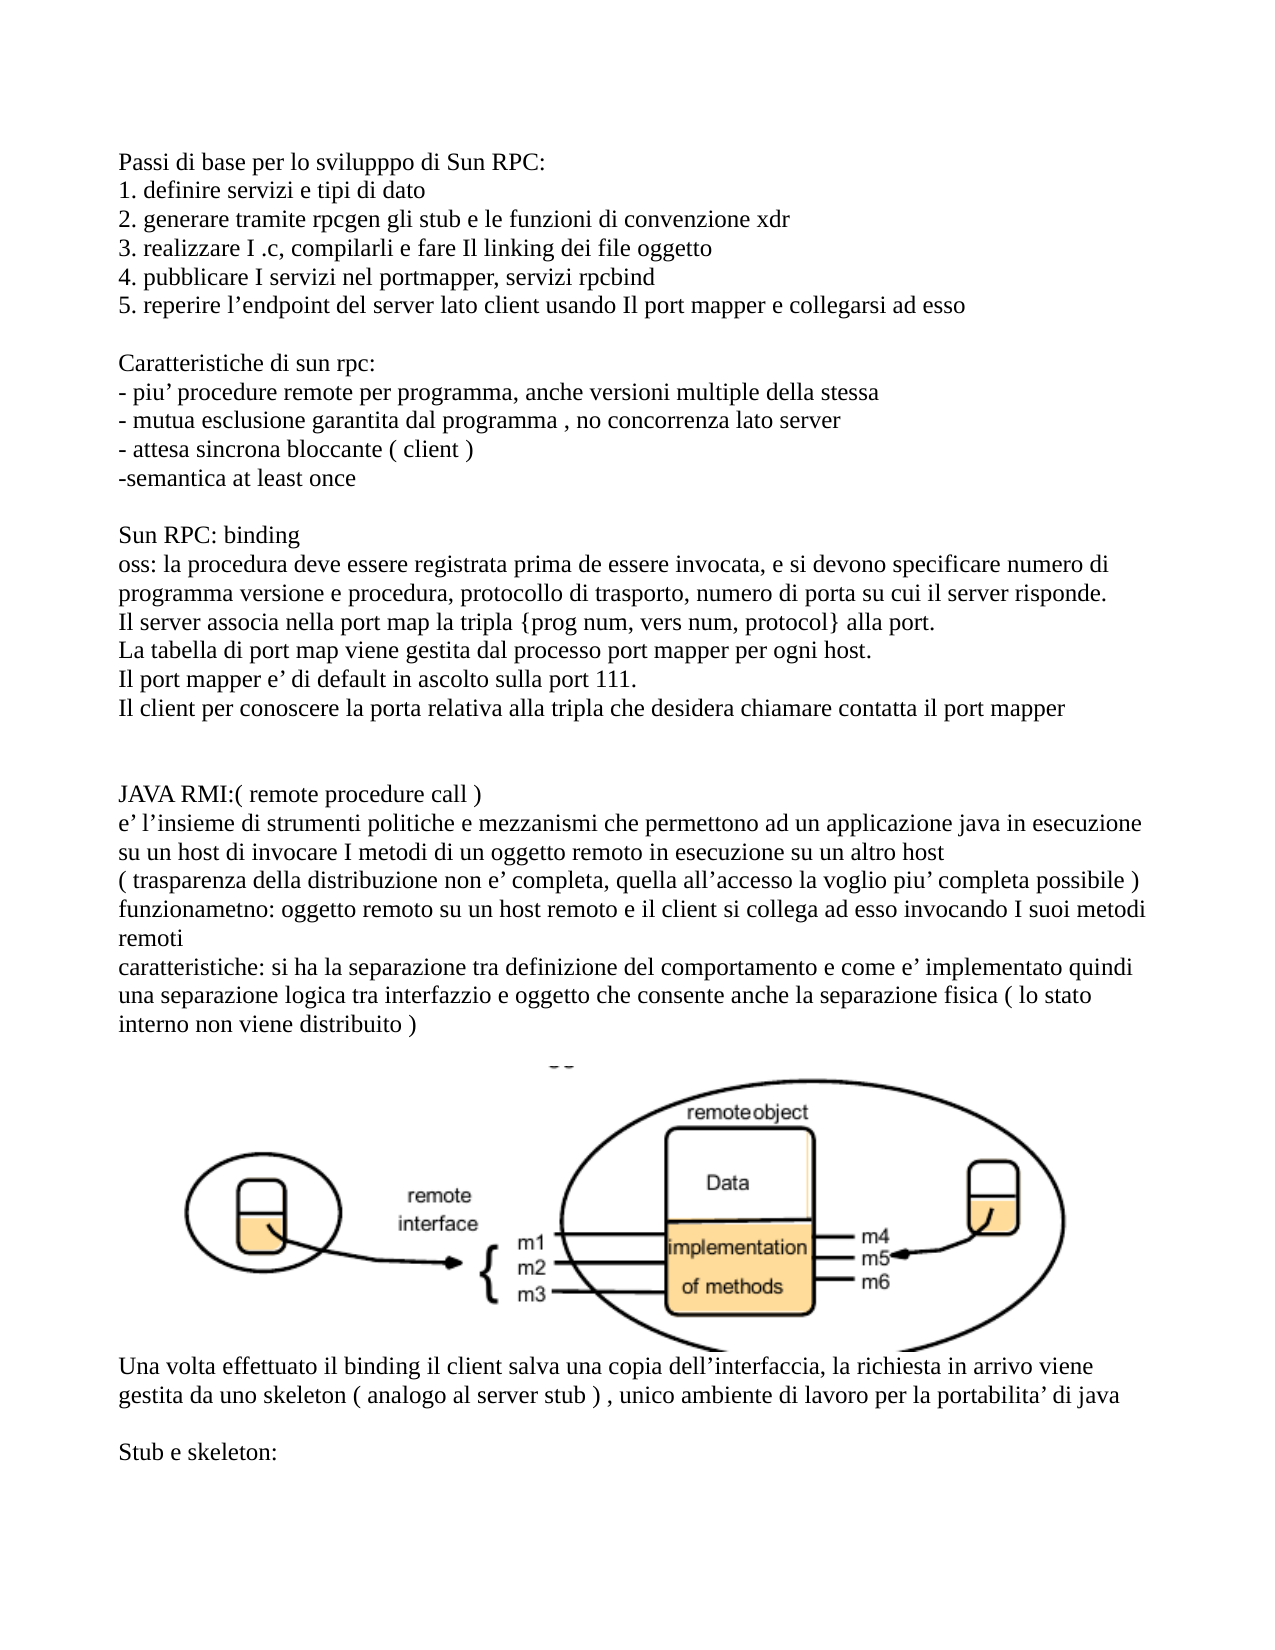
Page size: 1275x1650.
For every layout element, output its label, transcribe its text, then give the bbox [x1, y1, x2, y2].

text Caratteristiche di sun rpc: [118, 348, 1157, 377]
text 3. realizzare I .c, compilarli e fare Il linking dei file oggetto [118, 233, 1157, 262]
text caratteristiche: si ha la separazione tra definizione del comportamento e come e’ implementato quindi una separazione logica tra interfazzio e oggetto che consente anche la separazione fisica ( lo stato interno non viene distribuito ) [118, 952, 1157, 1038]
text Il server associa nella port map la tripla {prog num, vers num, protocol} alla port. [118, 607, 1157, 636]
text - piu’ procedure remote per programma, anche versioni multiple della stessa [118, 377, 1157, 406]
picture [122, 1066, 1079, 1352]
text -semantica at least once [118, 463, 1157, 492]
text La tabella di port map viene gestita dal processo port mapper per ogni host. [118, 636, 1157, 664]
text Il port mapper e’ di default in ascolto sulla port 111. [118, 664, 1157, 693]
text - attesa sincrona bloccante ( client ) [118, 434, 1157, 463]
text 2. generare tramite rpcgen gli stub e le funzioni di convenzione xdr [118, 204, 1157, 233]
text Il client per conoscere la porta relativa alla tripla che desidera chiamare contatta il port mapper [118, 693, 1157, 722]
text 1. definire servizi e tipi di dato [118, 176, 1157, 204]
text Passi di base per lo svilupppo di Sun RPC: [118, 147, 1157, 176]
text JAVA RMI:( remote procedure call ) [118, 779, 1157, 808]
text e’ l’insieme di strumenti politiche e mezzanismi che permettono ad un applicazione java in esecuzione su un host di invocare I metodi di un oggetto remoto in esecuzione su un altro host [118, 808, 1157, 866]
text Sun RPC: binding [118, 521, 1157, 549]
text Stub e skeleton: [118, 1437, 1157, 1466]
text oss: la procedura deve essere registrata prima de essere invocata, e si devono specificare numero di programma versione e procedura, protocollo di trasporto, numero di porta su cui il server risponde. [118, 549, 1157, 607]
text funzionametno: oggetto remoto su un host remoto e il client si collega ad esso invocando I suoi metodi remoti [118, 894, 1157, 952]
text Una volta effettuato il binding il client salva una copia dell’interfaccia, la richiesta in arrivo viene gestita da uno skeleton ( analogo al server stub ) , unico ambiente di lavoro per la portabilita’ di java [118, 1067, 1157, 1409]
text - mutua esclusione garantita dal programma , no concorrenza lato server [118, 406, 1157, 434]
text ( trasparenza della distribuzione non e’ completa, quella all’accesso la voglio piu’ completa possibile ) [118, 866, 1157, 894]
text 4. pubblicare I servizi nel portmapper, servizi rpcbind [118, 262, 1157, 291]
text 5. reperire l’endpoint del server lato client usando Il port mapper e collegarsi ad esso [118, 291, 1157, 319]
